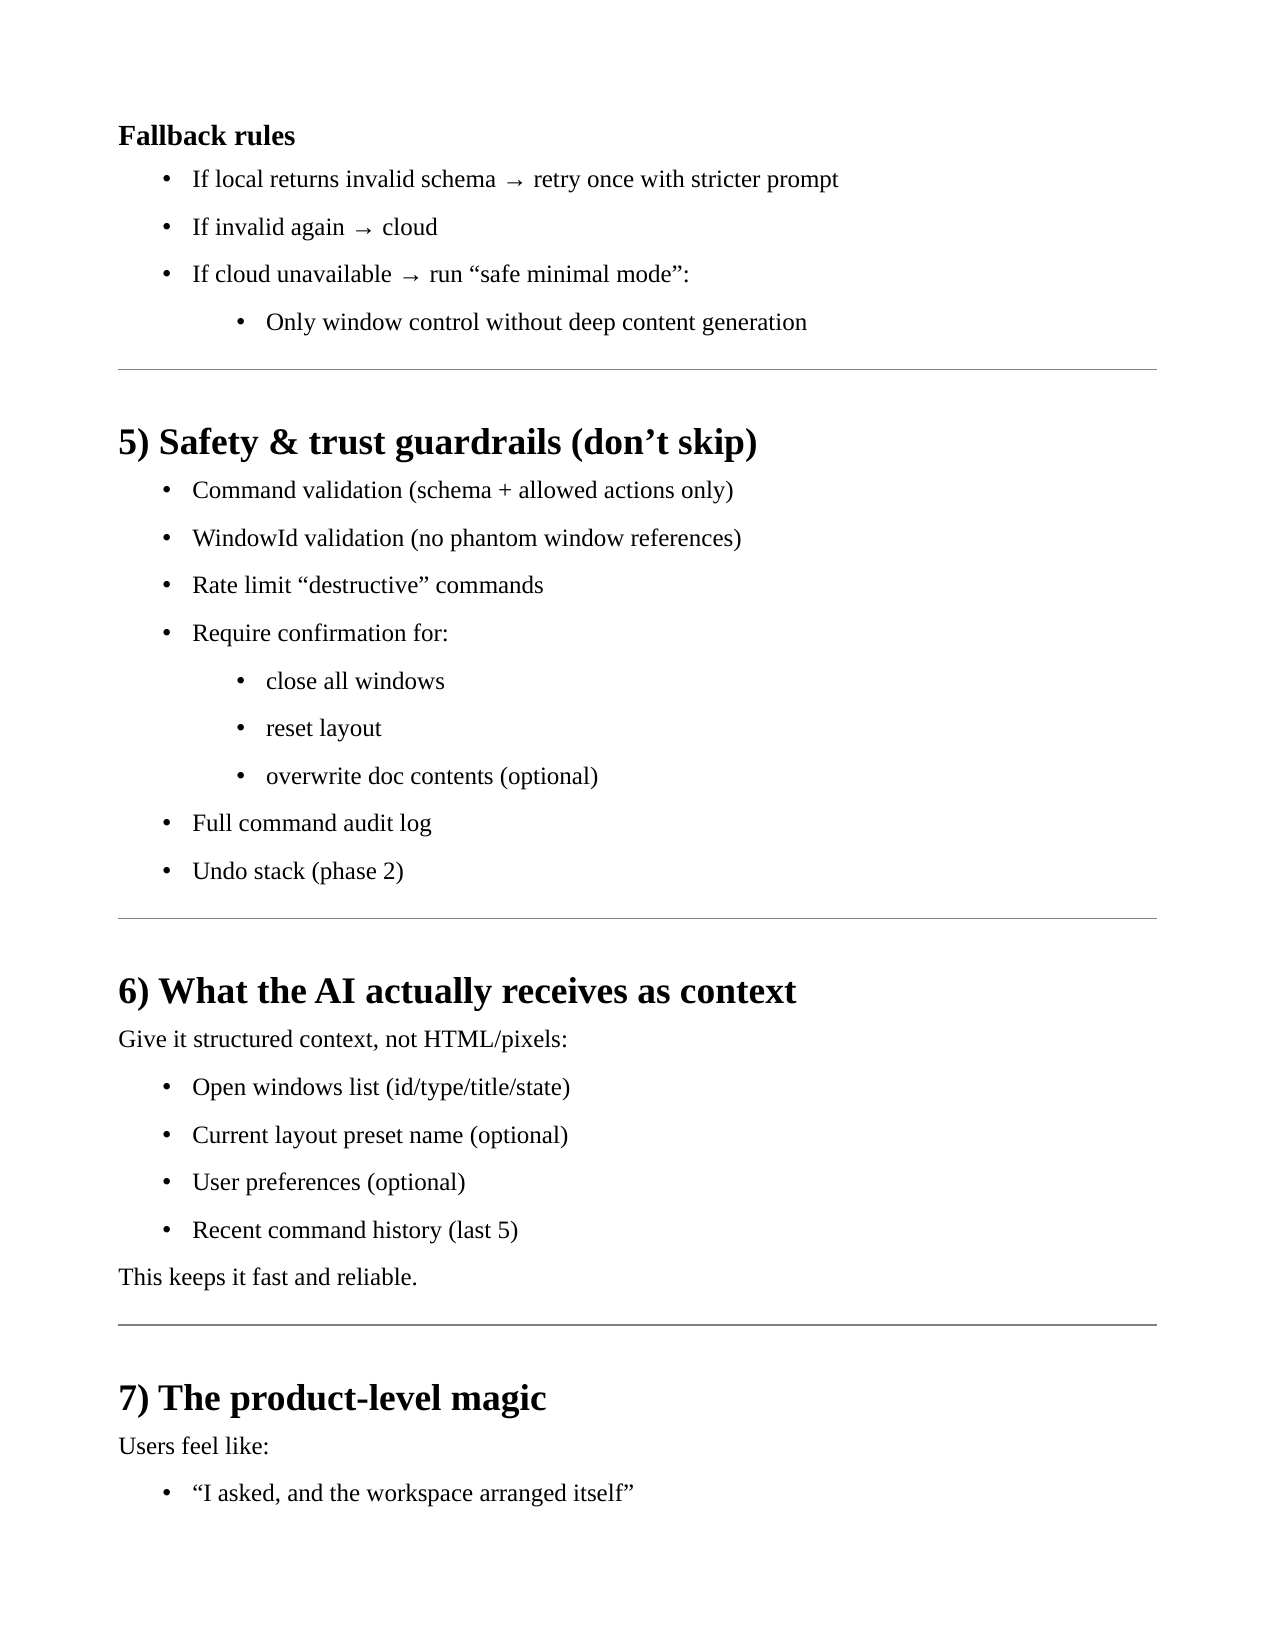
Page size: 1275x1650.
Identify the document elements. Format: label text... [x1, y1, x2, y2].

subtitle 7) The product-level magic [118, 1375, 1157, 1418]
list Open windows list (id/type/title/state) [162, 1072, 1157, 1101]
subtitle 5) Safety & trust guardrails (don’t skip) [118, 420, 1157, 463]
text Users feel like: [118, 1431, 1157, 1459]
list Only window control without deep content generation [236, 307, 1157, 336]
list If invalid again → cloud [162, 212, 1157, 241]
list close all windows [236, 666, 1157, 694]
list Undo stack (phase 2) [162, 856, 1157, 885]
list WindowId validation (no phantom window references) [162, 523, 1157, 552]
list “I asked, and the workspace arranged itself” [162, 1478, 1157, 1507]
list overwrite doc contents (optional) [236, 761, 1157, 790]
text Give it structured context, not HTML/pixels: [118, 1024, 1157, 1053]
list Require confirmation for: [162, 618, 1157, 647]
subtitle Fallback rules [118, 118, 1157, 152]
list If local returns invalid schema → retry once with stricter prompt [162, 164, 1157, 193]
subtitle 6) What the AI actually receives as context [118, 969, 1157, 1012]
list reset layout [236, 713, 1157, 742]
list Recent command history (last 5) [162, 1215, 1157, 1244]
list User preferences (optional) [162, 1167, 1157, 1196]
list Command validation (schema + allowed actions only) [162, 475, 1157, 504]
list If cloud unavailable → run “safe minimal mode”: [162, 259, 1157, 288]
text This keeps it fast and reliable. [118, 1262, 1157, 1291]
list Current layout preset name (optional) [162, 1120, 1157, 1148]
list Full command audit log [162, 808, 1157, 837]
list Rate limit “destructive” commands [162, 571, 1157, 599]
